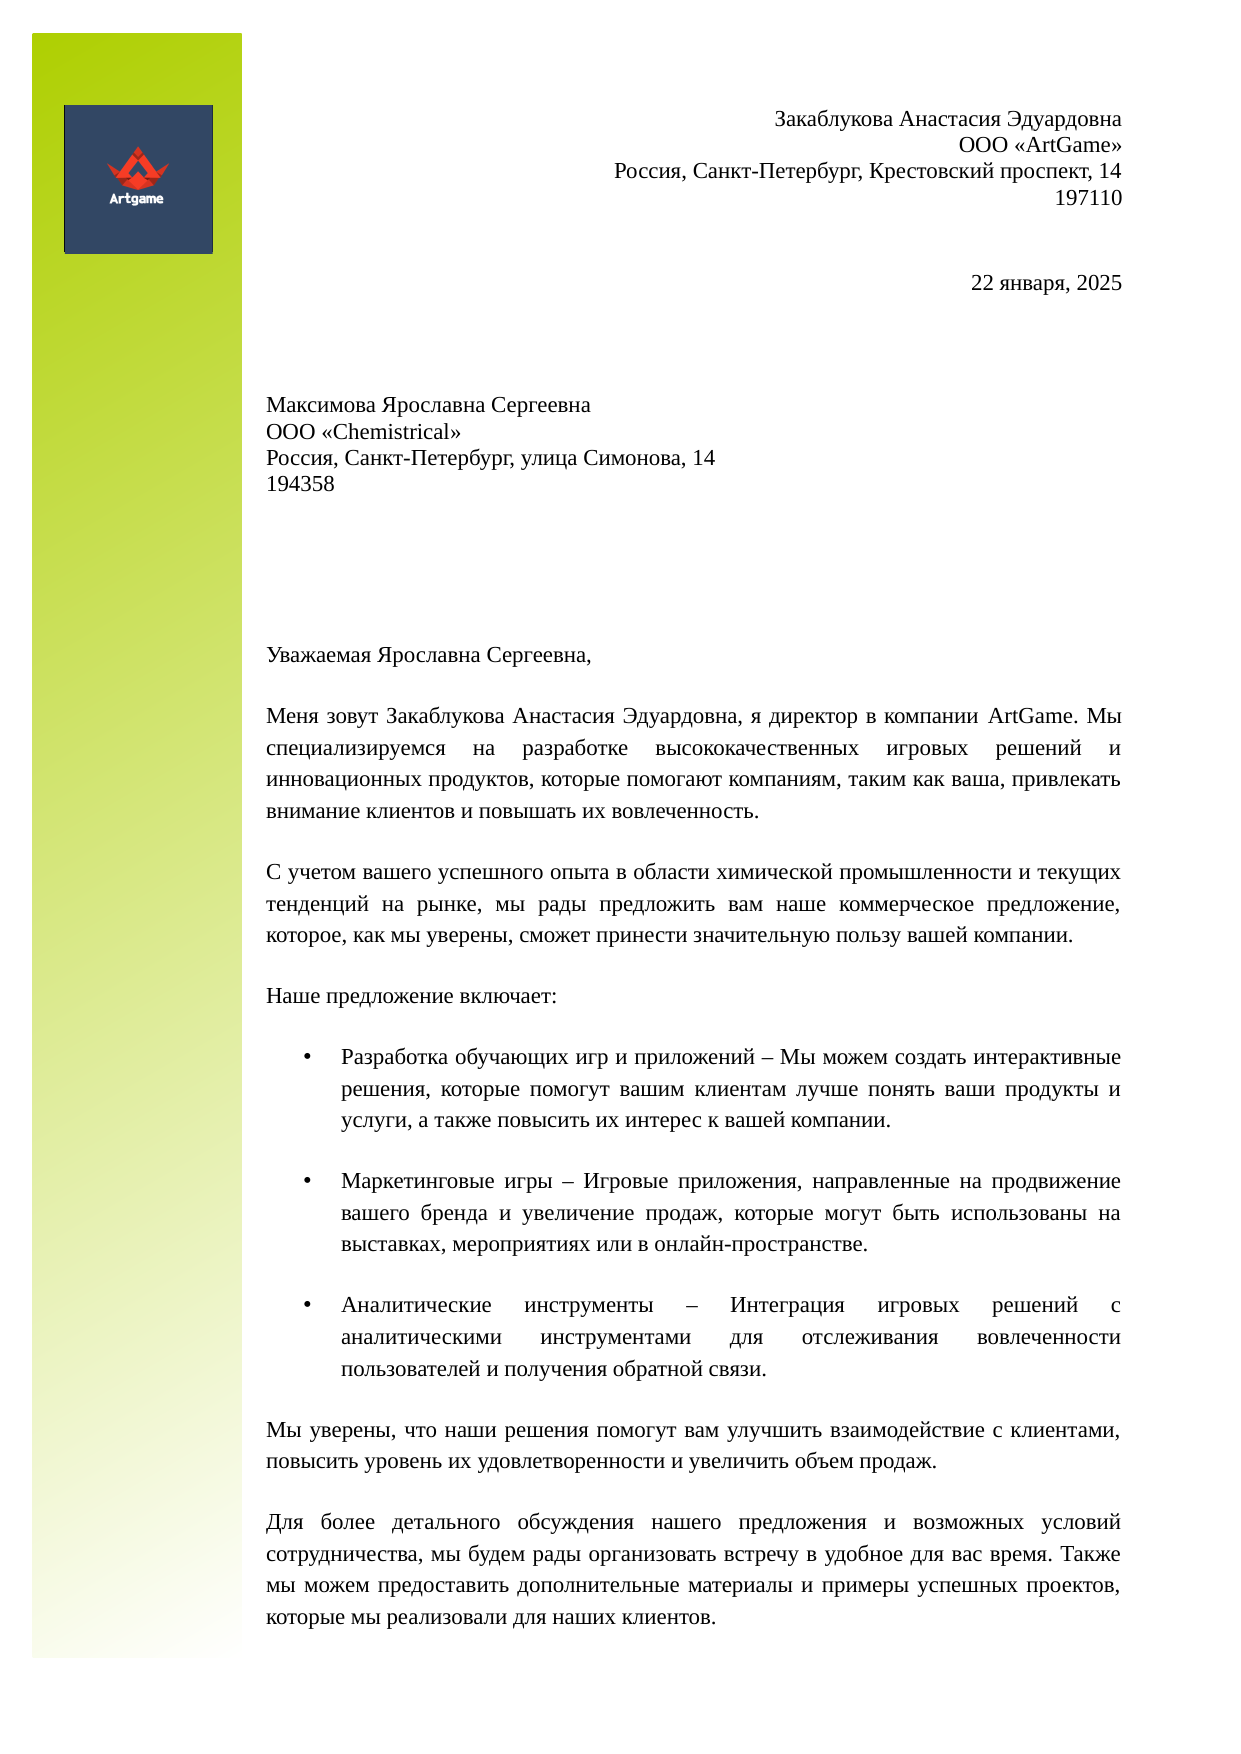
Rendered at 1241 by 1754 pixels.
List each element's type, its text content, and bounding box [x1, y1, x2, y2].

list Разработка обучающих игр и приложений – Мы можем создать интерактивные решения, которые помогут вашим клиентам лучше понять ваши продукты и услуги, а также повысить их интерес к вашей компании. [303, 1043, 1122, 1133]
list Аналитические инструменты – Интеграция игровых решений с аналитическими инструментами для отслеживания вовлеченности пользователей и получения обратной связи. [303, 1292, 1122, 1381]
text Уважаемая Ярославна Сергеевна, [266, 641, 1122, 668]
text 22 января, 2025 [266, 269, 1122, 296]
text Для более детального обсуждения нашего предложения и возможных условий сотрудничества, мы будем рады организовать встречу в удобное для вас время. Также мы можем предоставить дополнительные материалы и примеры успешных проектов, которые мы реализовали для наших клиентов. [266, 1508, 1122, 1629]
picture [64, 105, 213, 254]
text Меня зовут Закаблукова Анастасия Эдуардовна, я директор в компании ArtGame. Мы специализируемся на разработке высококачественных игровых решений и инновационных продуктов, которые помогают компаниям, таким как ваша, привлекать внимание клиентов и повышать их вовлеченность. [266, 702, 1122, 823]
text С учетом вашего успешного опыта в области химической промышленности и текущих тенденций на рынке, мы рады предложить вам наше коммерческое предложение, которое, как мы уверены, сможет принести значительную пользу вашей компании. [266, 858, 1122, 947]
list Маркетинговые игры – Игровые приложения, направленные на продвижение вашего бренда и увеличение продаж, которые могут быть использованы на выставках, мероприятиях или в онлайн-пространстве. [303, 1167, 1122, 1257]
text Мы уверены, что наши решения помогут вам улучшить взаимодействие с клиентами, повысить уровень их удовлетворенности и увеличить объем продаж. [266, 1416, 1122, 1474]
text Наше предложение включает: [266, 982, 1122, 1008]
text Закаблукова Анастасия Эдуардовна ООО «ArtGame» Россия, Санкт-Петербург, Крестовский проспект, 14 197110 [266, 105, 1122, 210]
text Максимова Ярославна Сергеевна ООО «Chemistrical» Россия, Санкт-Петербург, улица Симонова, 14 194358 [266, 391, 1122, 523]
